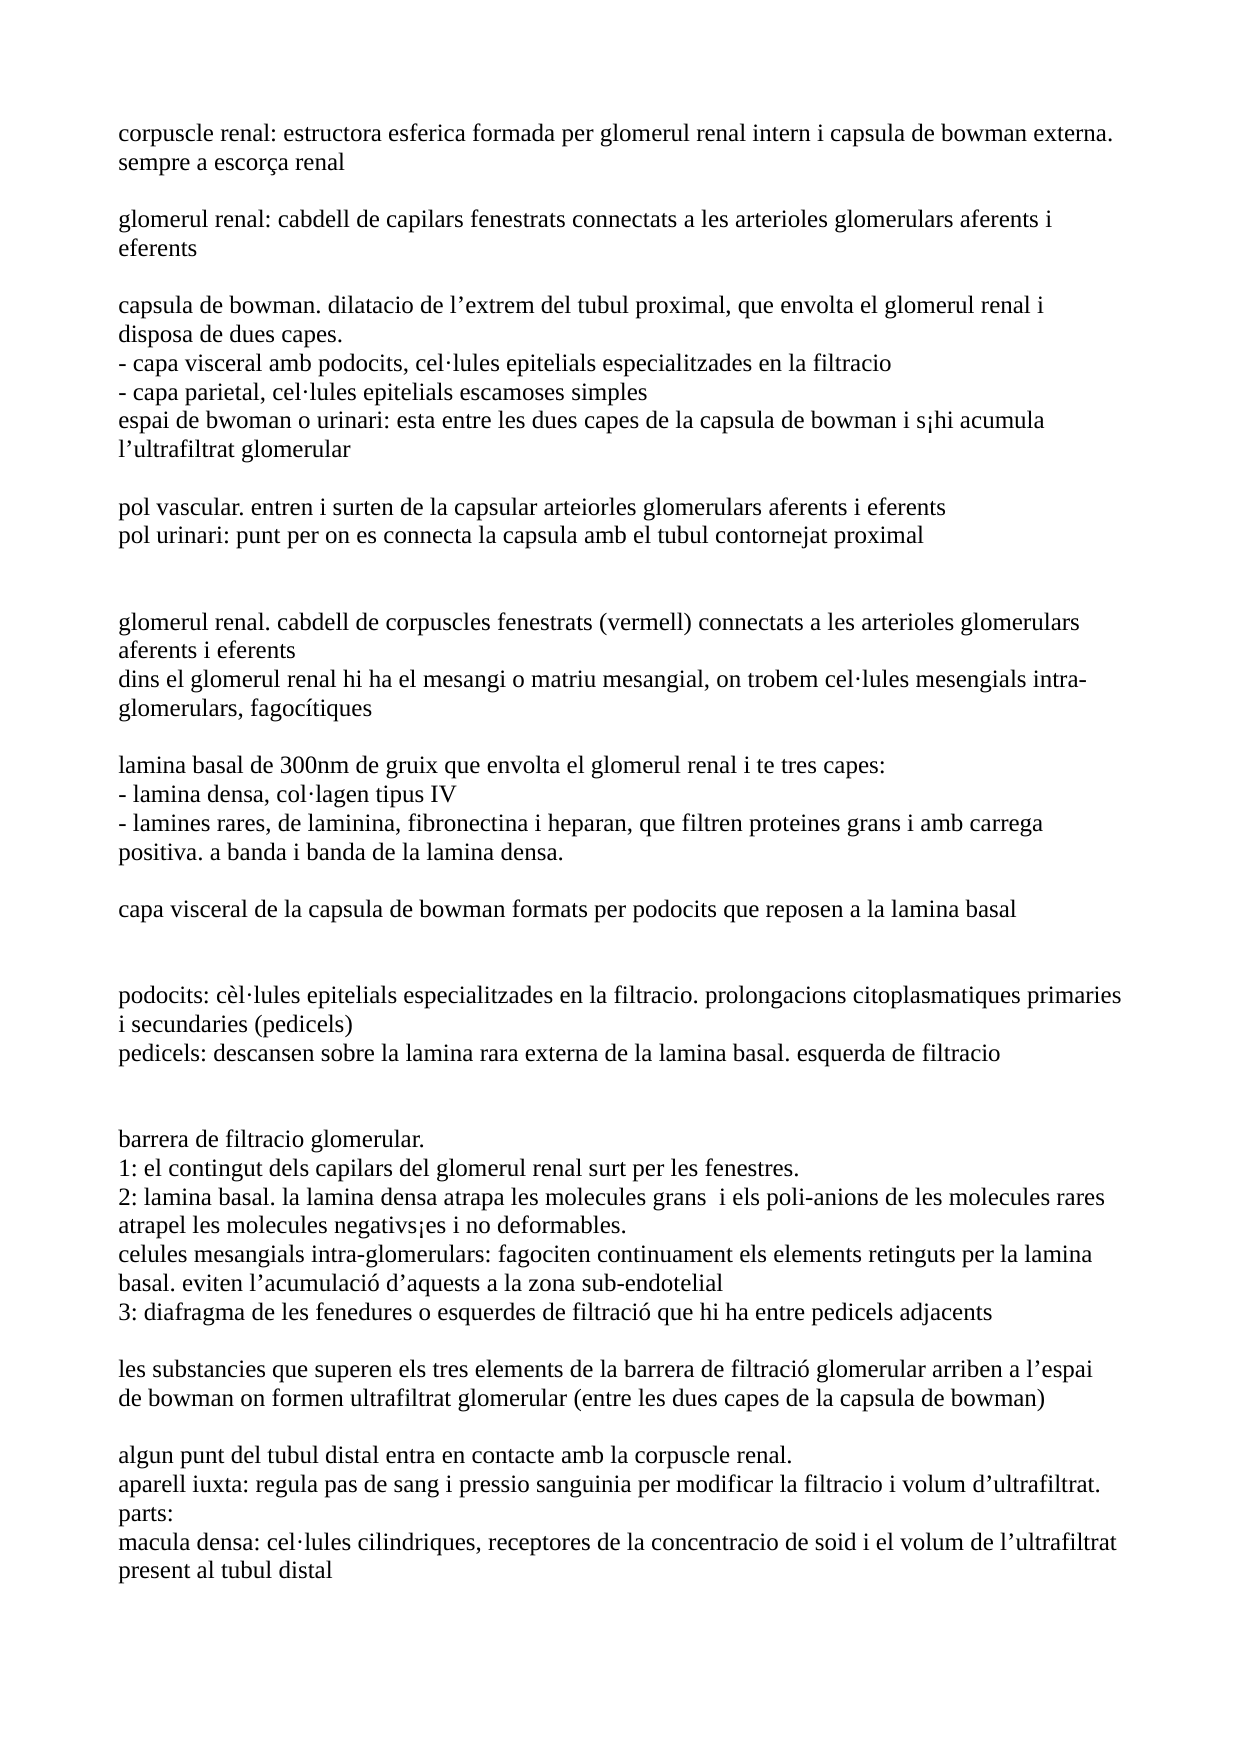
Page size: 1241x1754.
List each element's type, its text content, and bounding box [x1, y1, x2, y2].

text glomerul renal. cabdell de corpuscles fenestrats (vermell) connectats a les arterioles glomerulars aferents i eferents [118, 607, 1122, 664]
text - lamina densa, col·lagen tipus IV [118, 779, 1122, 808]
text barrera de filtracio glomerular. [118, 1124, 1122, 1153]
text les substancies que superen els tres elements de la barrera de filtració glomerular arriben a l’espai de bowman on formen ultrafiltrat glomerular (entre les dues capes de la capsula de bowman) [118, 1354, 1122, 1412]
text parts: [118, 1498, 1122, 1527]
text pol urinari: punt per on es connecta la capsula amb el tubul contornejat proximal [118, 521, 1122, 549]
text capsula de bowman. dilatacio de l’extrem del tubul proximal, que envolta el glomerul renal i disposa de dues capes. [118, 291, 1122, 348]
text 1: el contingut dels capilars del glomerul renal surt per les fenestres. [118, 1153, 1122, 1182]
text aparell iuxta: regula pas de sang i pressio sanguinia per modificar la filtracio i volum d’ultrafiltrat. [118, 1469, 1122, 1498]
text algun punt del tubul distal entra en contacte amb la corpuscle renal. [118, 1441, 1122, 1469]
text - capa visceral amb podocits, cel·lules epitelials especialitzades en la filtracio [118, 348, 1122, 377]
text dins el glomerul renal hi ha el mesangi o matriu mesangial, on trobem cel·lules mesengials intra-glomerulars, fagocítiques [118, 664, 1122, 722]
text celules mesangials intra-glomerulars: fagociten continuament els elements retinguts per la lamina basal. eviten l’acumulació d’aquests a la zona sub-endotelial [118, 1239, 1122, 1297]
text glomerul renal: cabdell de capilars fenestrats connectats a les arterioles glomerulars aferents i eferents [118, 204, 1122, 262]
text - capa parietal, cel·lules epitelials escamoses simples [118, 377, 1122, 406]
text macula densa: cel·lules cilindriques, receptores de la concentracio de soid i el volum de l’ultrafiltrat present al tubul distal [118, 1527, 1122, 1584]
text podocits: cèl·lules epitelials especialitzades en la filtracio. prolongacions citoplasmatiques primaries i secundaries (pedicels) [118, 981, 1122, 1038]
text - lamines rares, de laminina, fibronectina i heparan, que filtren proteines grans i amb carrega positiva. a banda i banda de la lamina densa. [118, 808, 1122, 866]
text 3: diafragma de les fenedures o esquerdes de filtració que hi ha entre pedicels adjacents [118, 1297, 1122, 1326]
text corpuscle renal: estructora esferica formada per glomerul renal intern i capsula de bowman externa. sempre a escorça renal [118, 118, 1122, 176]
text pedicels: descansen sobre la lamina rara externa de la lamina basal. esquerda de filtracio [118, 1038, 1122, 1067]
text capa visceral de la capsula de bowman formats per podocits que reposen a la lamina basal [118, 894, 1122, 923]
text espai de bwoman o urinari: esta entre les dues capes de la capsula de bowman i s¡hi acumula l’ultrafiltrat glomerular [118, 406, 1122, 463]
text 2: lamina basal. la lamina densa atrapa les molecules grans i els poli-anions de les molecules rares atrapel les molecules negativs¡es i no deformables. [118, 1182, 1122, 1239]
text pol vascular. entren i surten de la capsular arteiorles glomerulars aferents i eferents [118, 492, 1122, 521]
text lamina basal de 300nm de gruix que envolta el glomerul renal i te tres capes: [118, 751, 1122, 779]
